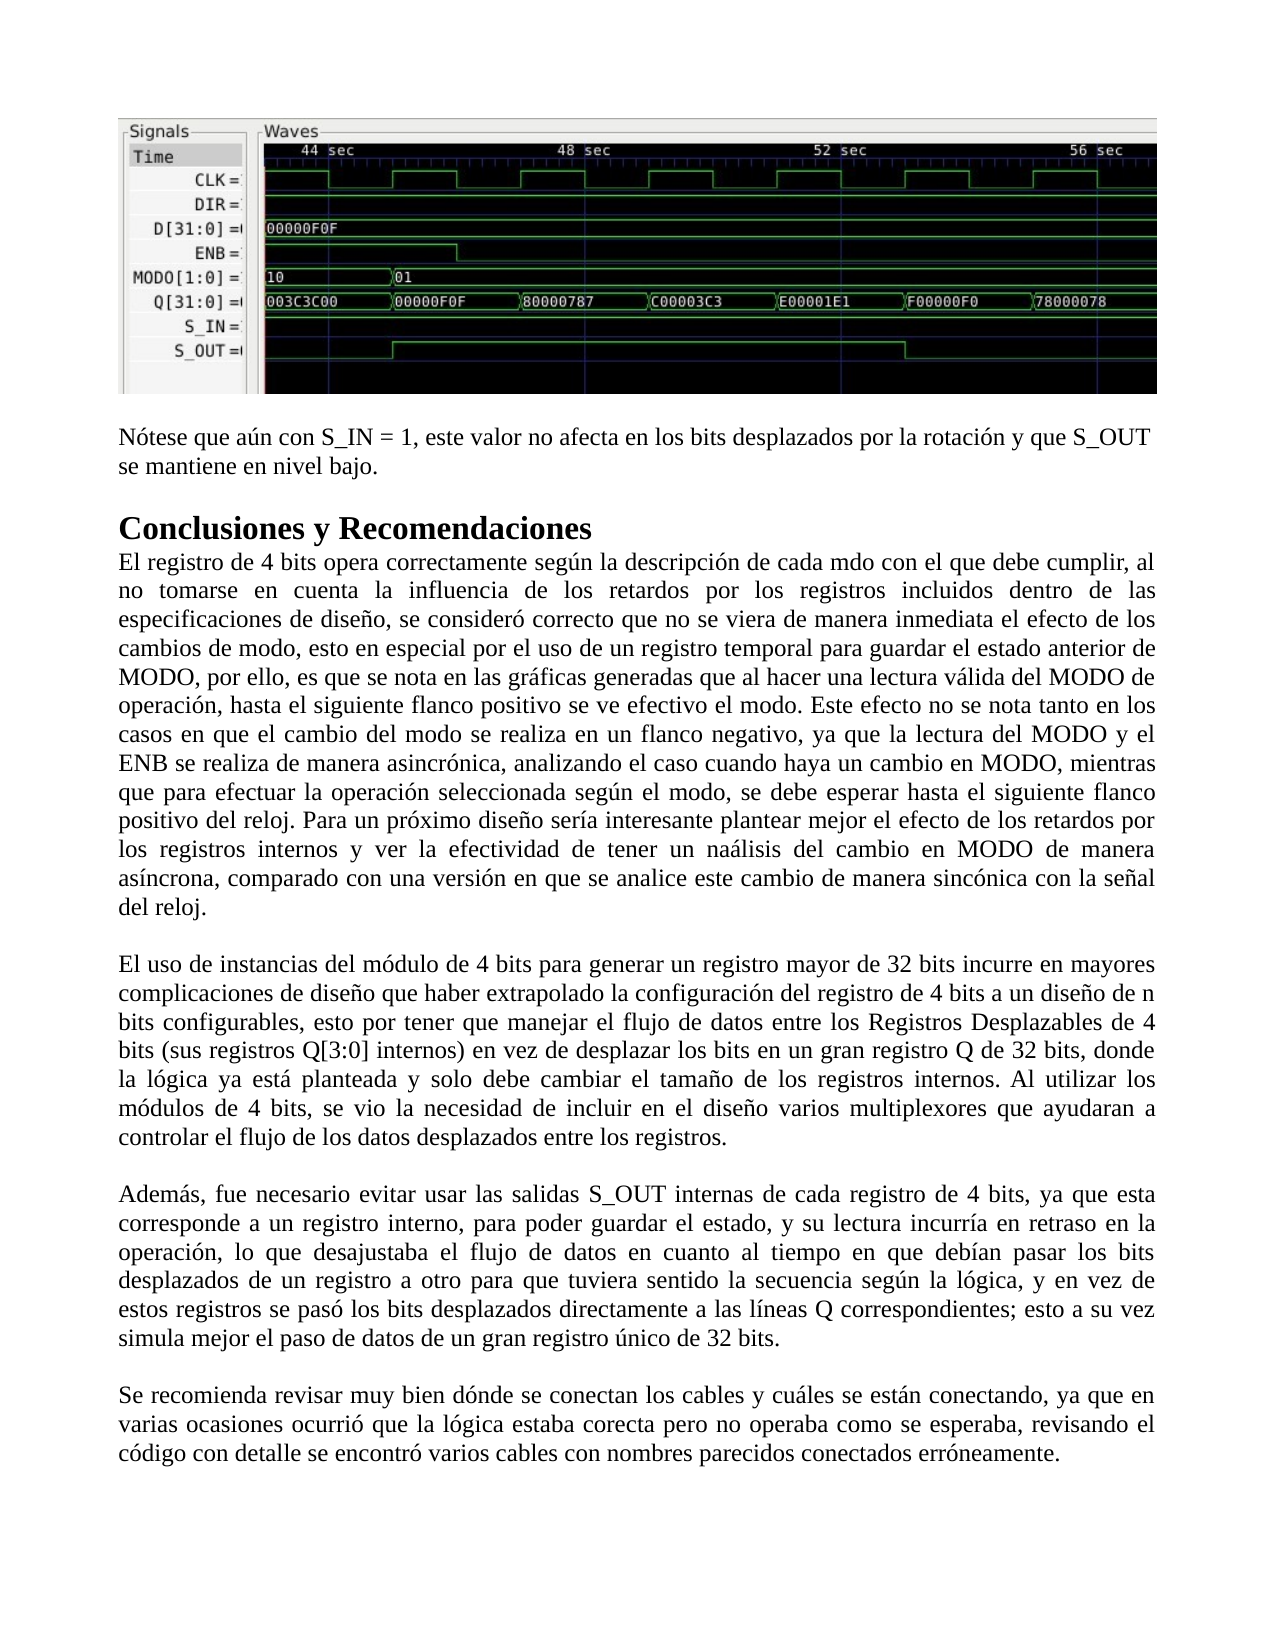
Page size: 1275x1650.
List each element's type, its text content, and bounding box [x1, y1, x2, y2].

text Además, fue necesario evitar usar las salidas S_OUT internas de cada registro de 4 bits, ya que esta corresponde a un registro interno, para poder guardar el estado, y su lectura incurría en retraso en la operación, lo que desajustaba el flujo de datos en cuanto al tiempo en que debían pasar los bits desplazados de un registro a otro para que tuviera sentido la secuencia según la lógica, y en vez de estos registros se pasó los bits desplazados directamente a las líneas Q correspondientes; esto a su vez simula mejor el paso de datos de un gran registro único de 32 bits. [118, 1179, 1157, 1352]
text El uso de instancias del módulo de 4 bits para generar un registro mayor de 32 bits incurre en mayores complicaciones de diseño que haber extrapolado la configuración del registro de 4 bits a un diseño de n bits configurables, esto por tener que manejar el flujo de datos entre los Registros Desplazables de 4 bits (sus registros Q[3:0] internos) en vez de desplazar los bits en un gran registro Q de 32 bits, donde la lógica ya está planteada y solo debe cambiar el tamaño de los registros internos. Al utilizar los módulos de 4 bits, se vio la necesidad de incluir en el diseño varios multiplexores que ayudaran a controlar el flujo de los datos desplazados entre los registros. [118, 949, 1157, 1151]
text Nótese que aún con S_IN = 1, este valor no afecta en los bits desplazados por la rotación y que S_OUT se mantiene en nivel bajo. [118, 422, 1157, 480]
text Conclusiones y Recomendaciones [118, 508, 1157, 547]
text El registro de 4 bits opera correctamente según la descripción de cada mdo con el que debe cumplir, al no tomarse en cuenta la influencia de los retardos por los registros incluidos dentro de las especificaciones de diseño, se consideró correcto que no se viera de manera inmediata el efecto de los cambios de modo, esto en especial por el uso de un registro temporal para guardar el estado anterior de MODO, por ello, es que se nota en las gráficas generadas que al hacer una lectura válida del MODO de operación, hasta el siguiente flanco positivo se ve efectivo el modo. Este efecto no se nota tanto en los casos en que el cambio del modo se realiza en un flanco negativo, ya que la lectura del MODO y el ENB se realiza de manera asincrónica, analizando el caso cuando haya un cambio en MODO, mientras que para efectuar la operación seleccionada según el modo, se debe esperar hasta el siguiente flanco positivo del reloj. Para un próximo diseño sería interesante plantear mejor el efecto de los retardos por los registros internos y ver la efectividad de tener un naálisis del cambio en MODO de manera asíncrona, comparado con una versión en que se analice este cambio de manera sincónica con la señal del reloj. [118, 547, 1157, 921]
text Se recomienda revisar muy bien dónde se conectan los cables y cuáles se están conectando, ya que en varias ocasiones ocurrió que la lógica estaba corecta pero no operaba como se esperaba, revisando el código con detalle se encontró varios cables con nombres parecidos conectados erróneamente. [118, 1381, 1157, 1467]
picture [118, 118, 1157, 394]
